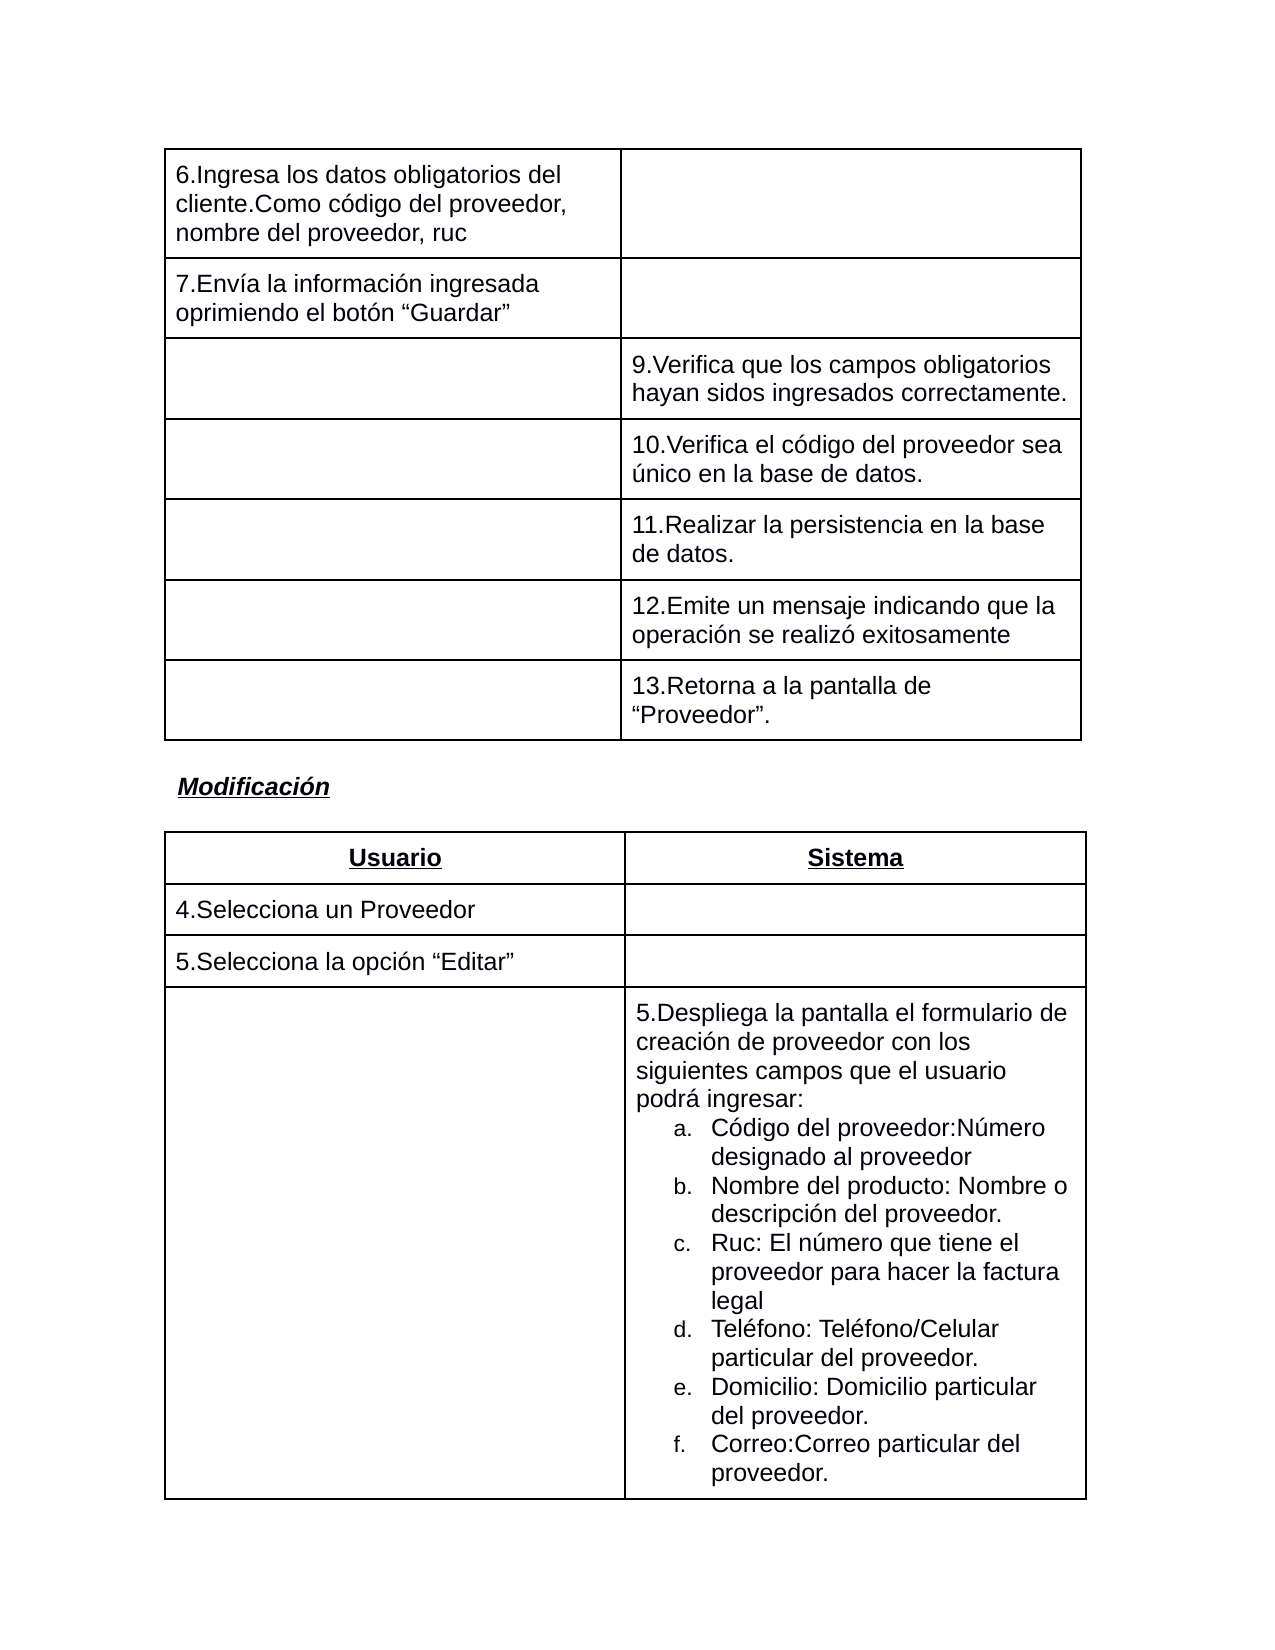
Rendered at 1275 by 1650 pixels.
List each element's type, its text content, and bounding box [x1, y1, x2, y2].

table_cell [622, 150, 1080, 257]
table_cell 4.Selecciona un Proveedor [166, 885, 624, 934]
table_cell 13.Retorna a la pantalla de “Proveedor”. [622, 661, 1080, 739]
table_header Sistema [626, 833, 1085, 882]
table_cell 5.Selecciona la opción “Editar” [166, 936, 624, 986]
table_cell [626, 936, 1085, 986]
table_cell 11.Realizar la persistencia en la base de datos. [622, 500, 1080, 578]
table_cell [166, 500, 620, 578]
table_cell [166, 661, 620, 739]
table_cell [166, 988, 624, 1497]
table_cell 5.Despliega la pantalla el formulario de creación de proveedor con los siguientes campos que el usuario podrá ingresar: Código del proveedor:Número designado al proveedor Nombre del producto: Nombre o descripción del proveedor. Ruc: El número que tiene el proveedor para hacer la factura legal Teléfono: Teléfono/Celular particular del proveedor. Domicilio: Domicilio particular del proveedor. Correo:Correo particular del proveedor. [626, 988, 1085, 1497]
table_cell [166, 420, 620, 498]
table_header Usuario [166, 833, 624, 882]
table_cell 12.Emite un mensaje indicando que la operación se realizó exitosamente [622, 581, 1080, 659]
table_cell [166, 581, 620, 659]
table_cell [166, 339, 620, 418]
text Modificación [177, 772, 1098, 800]
table_cell 10.Verifica el código del proveedor sea único en la base de datos. [622, 420, 1080, 498]
table_cell [626, 885, 1085, 934]
table_cell 9.Verifica que los campos obligatorios hayan sidos ingresados correctamente. [622, 339, 1080, 418]
table_cell 7.Envía la información ingresada oprimiendo el botón “Guardar” [166, 259, 620, 337]
table_cell [622, 259, 1080, 337]
table_cell 6.Ingresa los datos obligatorios del cliente.Como código del proveedor, nombre del proveedor, ruc [166, 150, 620, 257]
